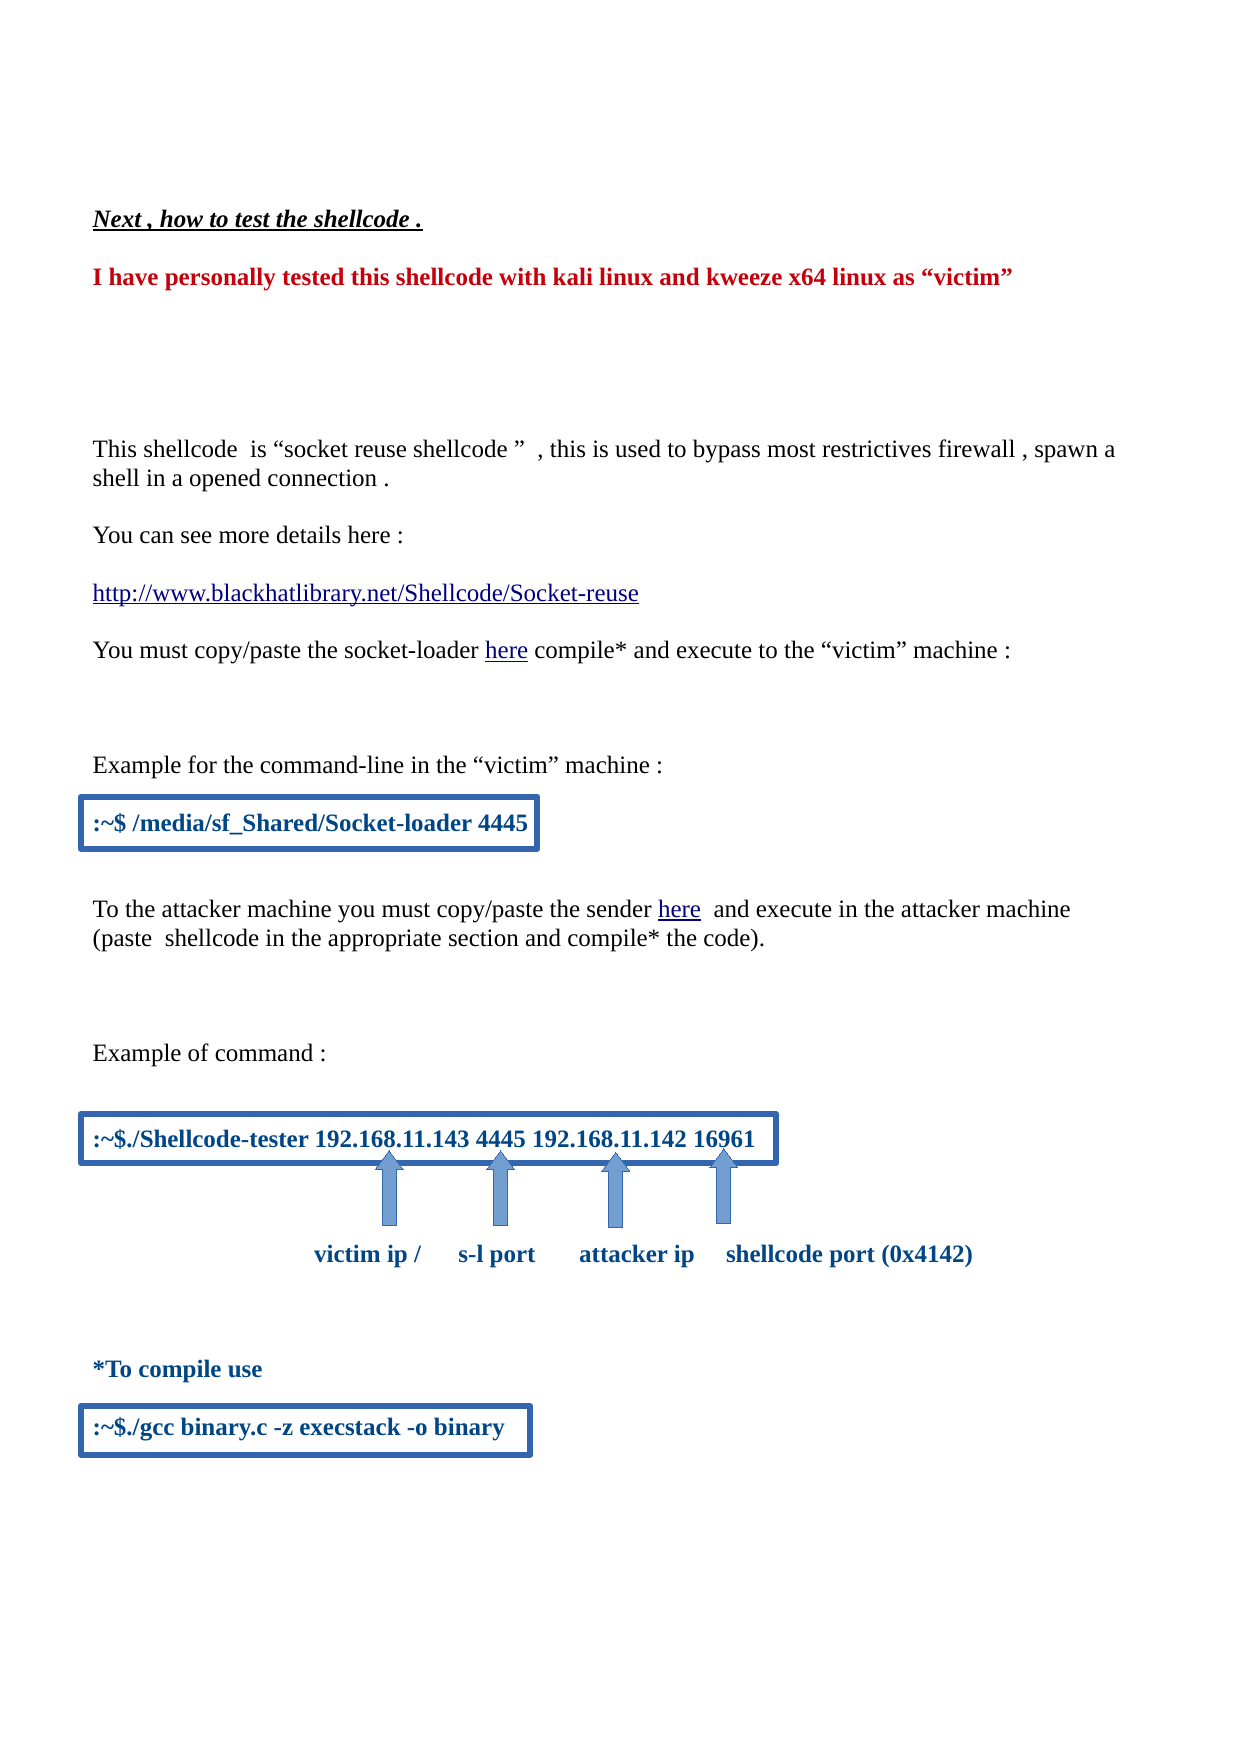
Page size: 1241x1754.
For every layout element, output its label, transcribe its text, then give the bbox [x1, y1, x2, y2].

text http://www.blackhatlibrary.net/Shellcode/Socket-reuse [92, 578, 1123, 607]
text To the attacker machine you must copy/paste the sender here and execute in the attacker machine (paste shellcode in the appropriate section and compile* the code). [92, 894, 1123, 952]
text *To compile use [92, 1354, 1123, 1383]
text This shellcode is “socket reuse shellcode ” , this is used to bypass most restrictives firewall , spawn a shell in a opened connection . [92, 434, 1123, 492]
text You can see more details here : [92, 521, 1123, 549]
text :~$./gcc binary.c -z execstack -o binary [92, 1412, 527, 1441]
text Example for the command-line in the “victim” machine : [92, 751, 1123, 779]
text [779, 1124, 1123, 1153]
text Next , how to test the shellcode . [92, 204, 1123, 233]
text [533, 1412, 1123, 1441]
text I have personally tested this shellcode with kali linux and kweeze x64 linux as “victim” [92, 262, 1123, 291]
text You must copy/paste the socket-loader here compile* and execute to the “victim” machine : [92, 636, 1123, 664]
text Example of command : [92, 1038, 1123, 1067]
text [540, 808, 1123, 837]
text :~$./Shellcode-tester 192.168.11.143 4445 192.168.11.142 16961 [92, 1124, 773, 1153]
text victim ip / s-l port attacker ip shellcode port (0x4142) [92, 1239, 1123, 1268]
text :~$ /media/sf_Shared/Socket-loader 4445 [92, 808, 534, 837]
